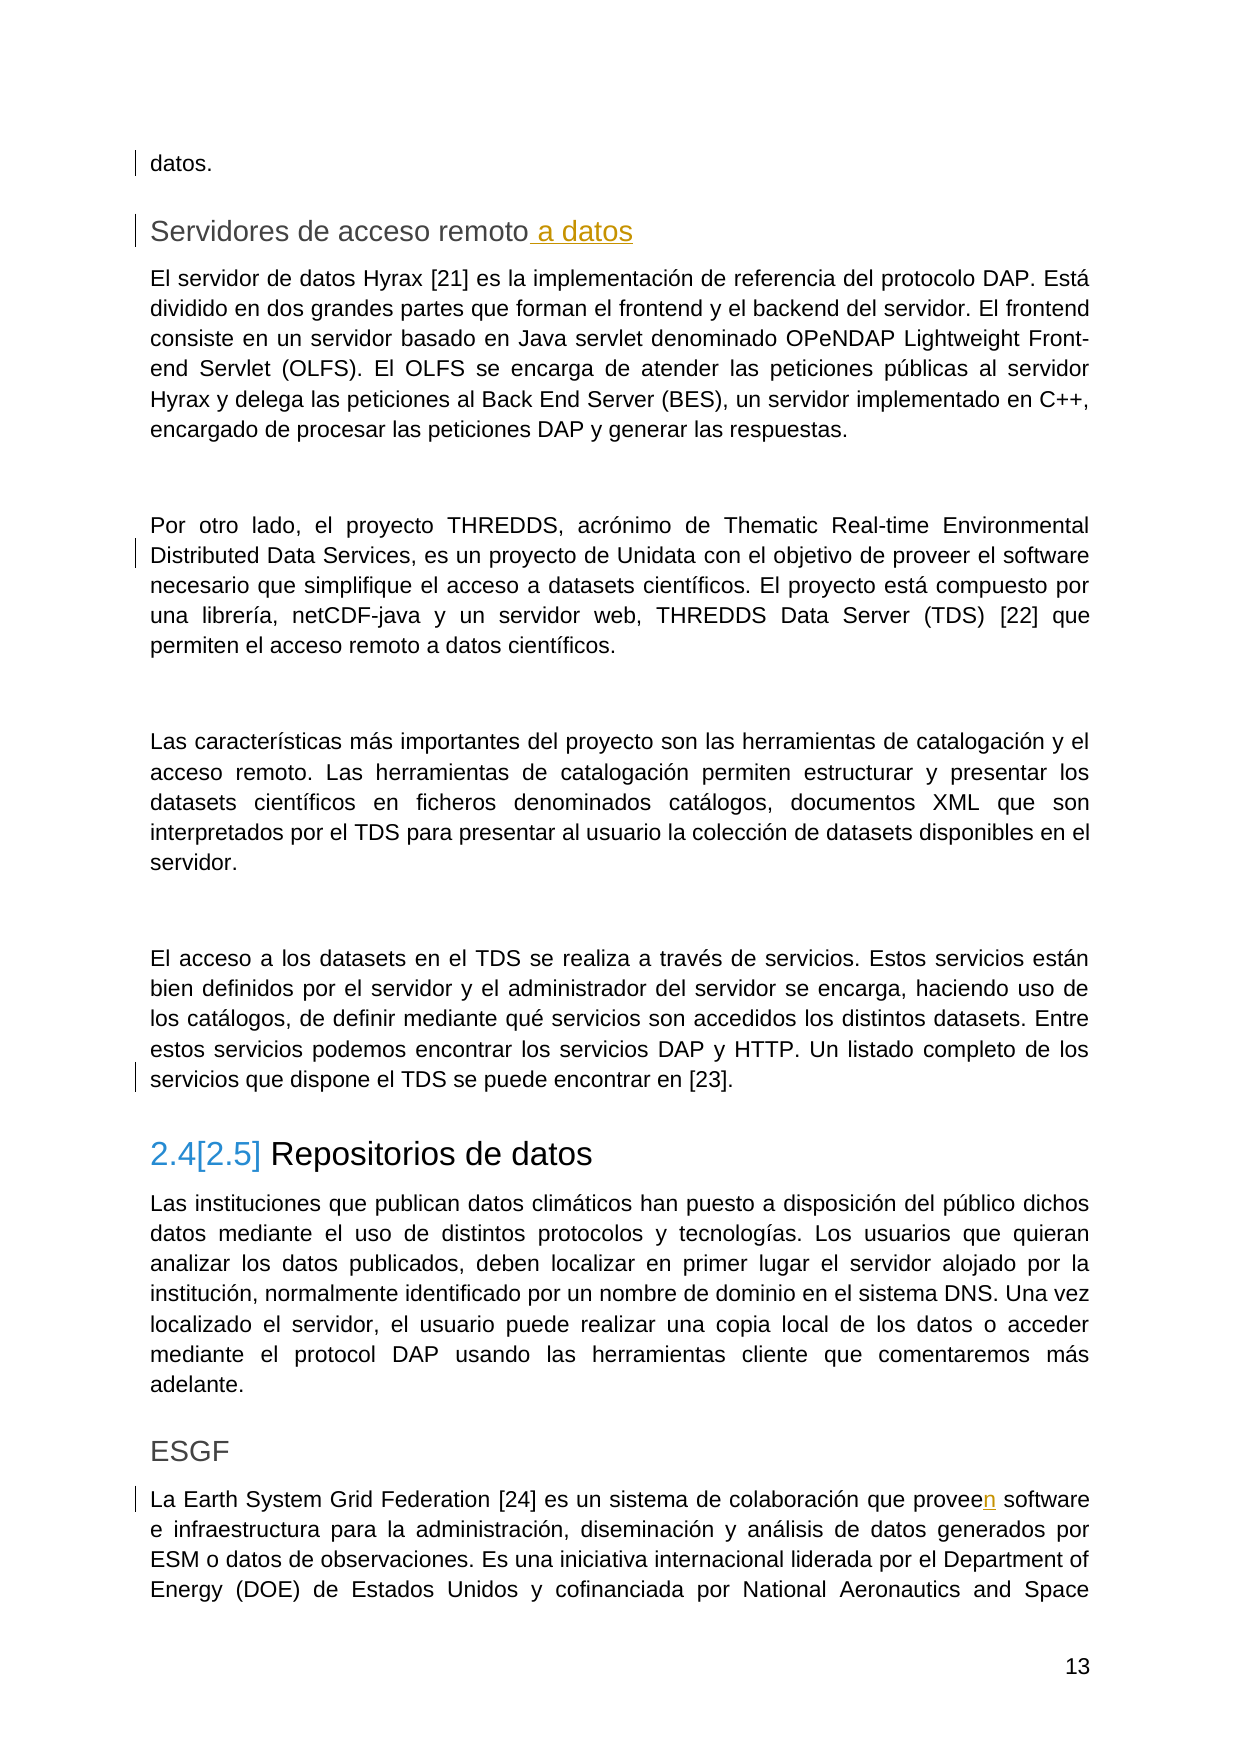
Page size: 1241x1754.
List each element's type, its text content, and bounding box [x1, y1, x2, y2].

text Las instituciones que publican datos climáticos han puesto a disposición del público dichos datos mediante el uso de distintos protocolos y tecnologías. Los usuarios que quieran analizar los datos publicados, deben localizar en primer lugar el servidor alojado por la institución, normalmente identificado por un nombre de dominio en el sistema DNS. Una vez localizado el servidor, el usuario puede realizar una copia local de los datos o acceder mediante el protocol DAP usando las herramientas cliente que comentaremos más adelante. [150, 1190, 1090, 1397]
text El acceso a los datasets en el TDS se realiza a través de servicios. Estos servicios están bien definidos por el servidor y el administrador del servidor se encarga, haciendo uso de los catálogos, de definir mediante qué servicios son accedidos los distintos datasets. Entre estos servicios podemos encontrar los servicios DAP y HTTP. Un listado completo de los servicios que dispone el TDS se puede encontrar en [23]. [150, 945, 1090, 1092]
text datos. [150, 150, 1090, 176]
subtitle Repositorios de datos [150, 1133, 1090, 1172]
text El servidor de datos Hyrax [21] es la implementación de referencia del protocolo DAP. Está dividido en dos grandes partes que forman el frontend y el backend del servidor. El frontend consiste en un servidor basado en Java servlet denominado OPeNDAP Lightweight Front-end Servlet (OLFS). El OLFS se encarga de atender las peticiones públicas al servidor Hyrax y delega las peticiones al Back End Server (BES), un servidor implementado en C++, encargado de procesar las peticiones DAP y generar las respuestas. [150, 265, 1090, 442]
text La Earth System Grid Federation [24] es un sistema de colaboración que proveen software e infraestructura para la administración, diseminación y análisis de datos generados por ESM o datos de observaciones. Es una iniciativa internacional liderada por el Department of Energy (DOE) de Estados Unidos y cofinanciada por National Aeronautics and Space [150, 1486, 1090, 1603]
subtitle Servidores de acceso remoto a datos [150, 213, 1090, 247]
subtitle ESGF [150, 1434, 1090, 1468]
text Las características más importantes del proyecto son las herramientas de catalogación y el acceso remoto. Las herramientas de catalogación permiten estructurar y presentar los datasets científicos en ficheros denominados catálogos, documentos XML que son interpretados por el TDS para presentar al usuario la colección de datasets disponibles en el servidor. [150, 728, 1090, 876]
text Por otro lado, el proyecto THREDDS, acrónimo de Thematic Real-time Environmental Distributed Data Services, es un proyecto de Unidata con el objetivo de proveer el software necesario que simplifique el acceso a datasets científicos. El proyecto está compuesto por una librería, netCDF-java y un servidor web, THREDDS Data Server (TDS) [22] que permiten el acceso remoto a datos científicos. [150, 512, 1090, 659]
